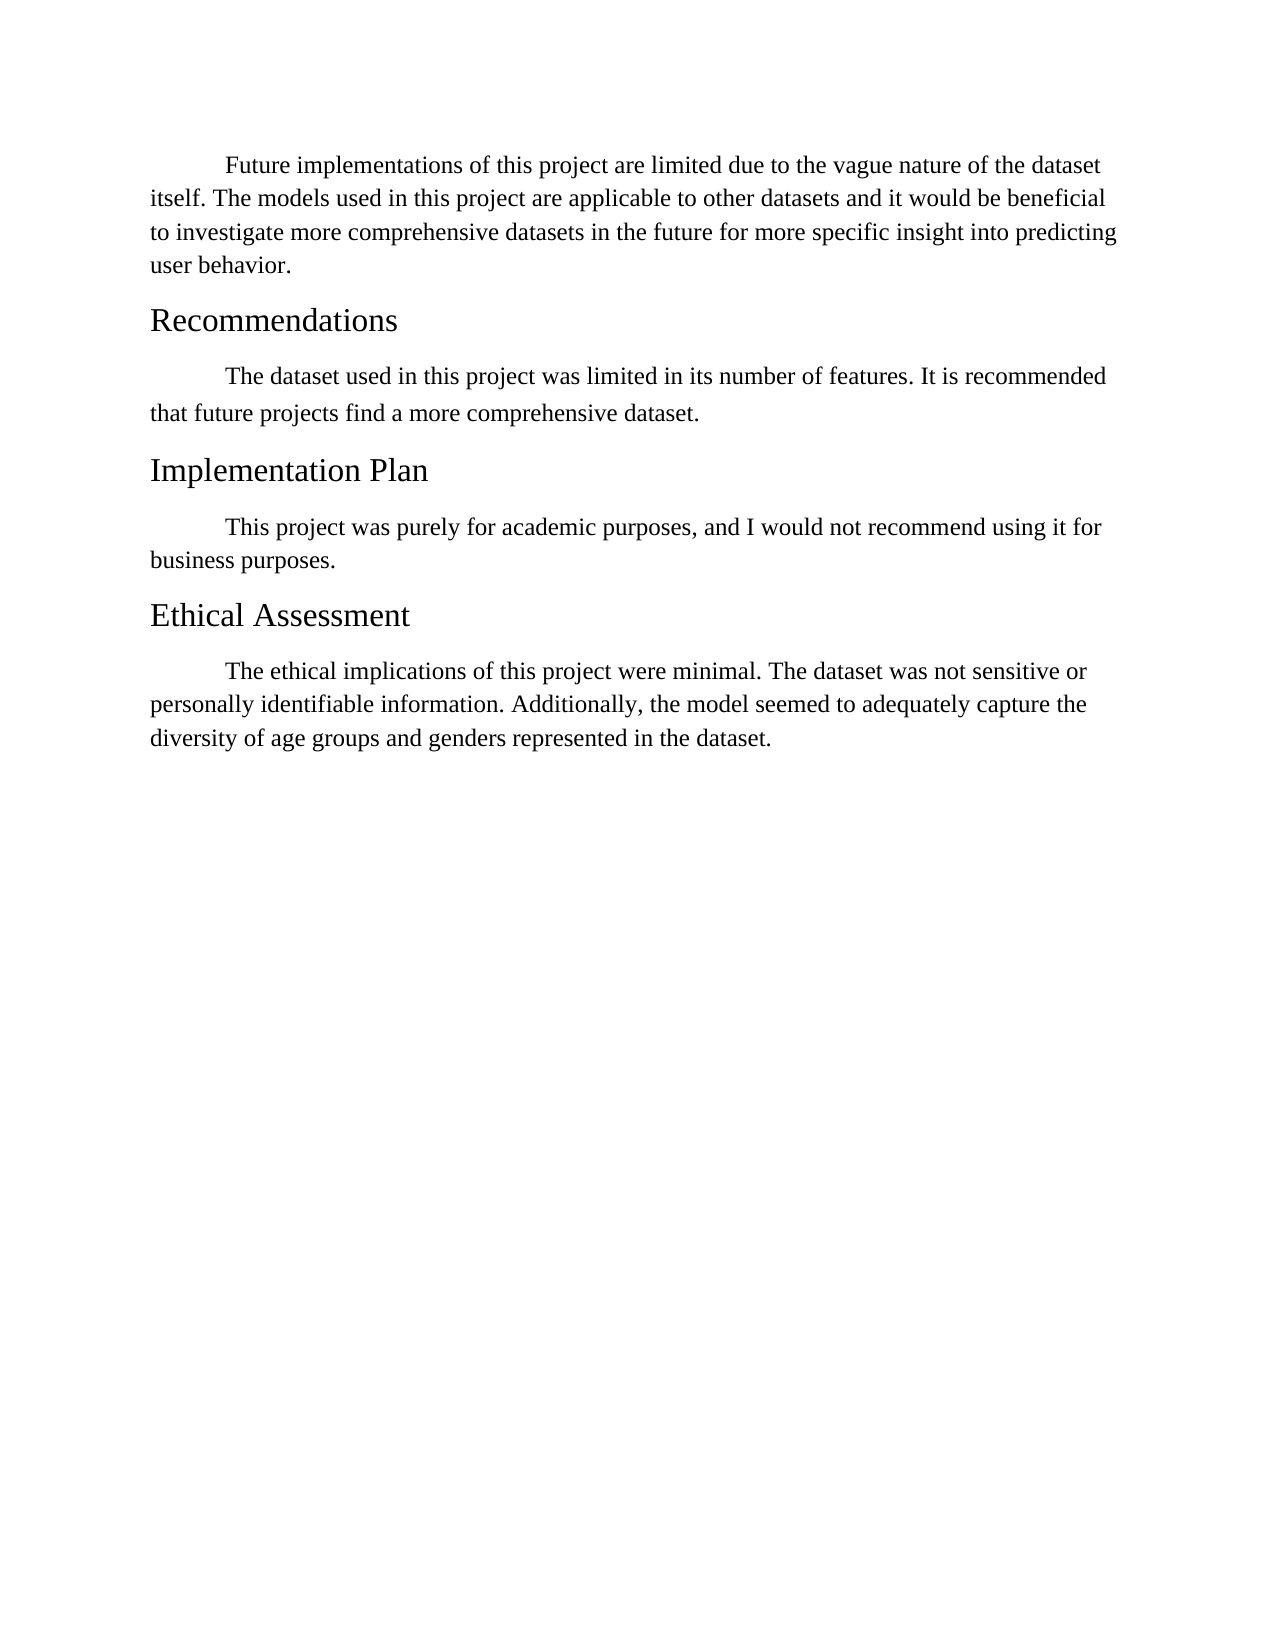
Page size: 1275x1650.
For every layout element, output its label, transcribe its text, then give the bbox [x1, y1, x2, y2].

text The ethical implications of this project were minimal. The dataset was not sensitive or personally identifiable information. Additionally, the model seemed to adequately capture the diversity of age groups and genders represented in the dataset. [150, 656, 1125, 751]
text Recommendations [150, 300, 1125, 338]
text This project was purely for academic purposes, and I would not recommend using it for business purposes. [150, 512, 1125, 574]
text Future implementations of this project are limited due to the vague nature of the dataset itself. The models used in this project are applicable to other datasets and it would be beneficial to investigate more comprehensive datasets in the future for more specific insight into predicting user behavior. [150, 150, 1125, 279]
text The dataset used in this project was limited in its number of features. It is recommended that future projects find a more comprehensive dataset. [150, 361, 1125, 428]
text Implementation Plan [150, 451, 1125, 489]
text Ethical Assessment [150, 595, 1125, 633]
